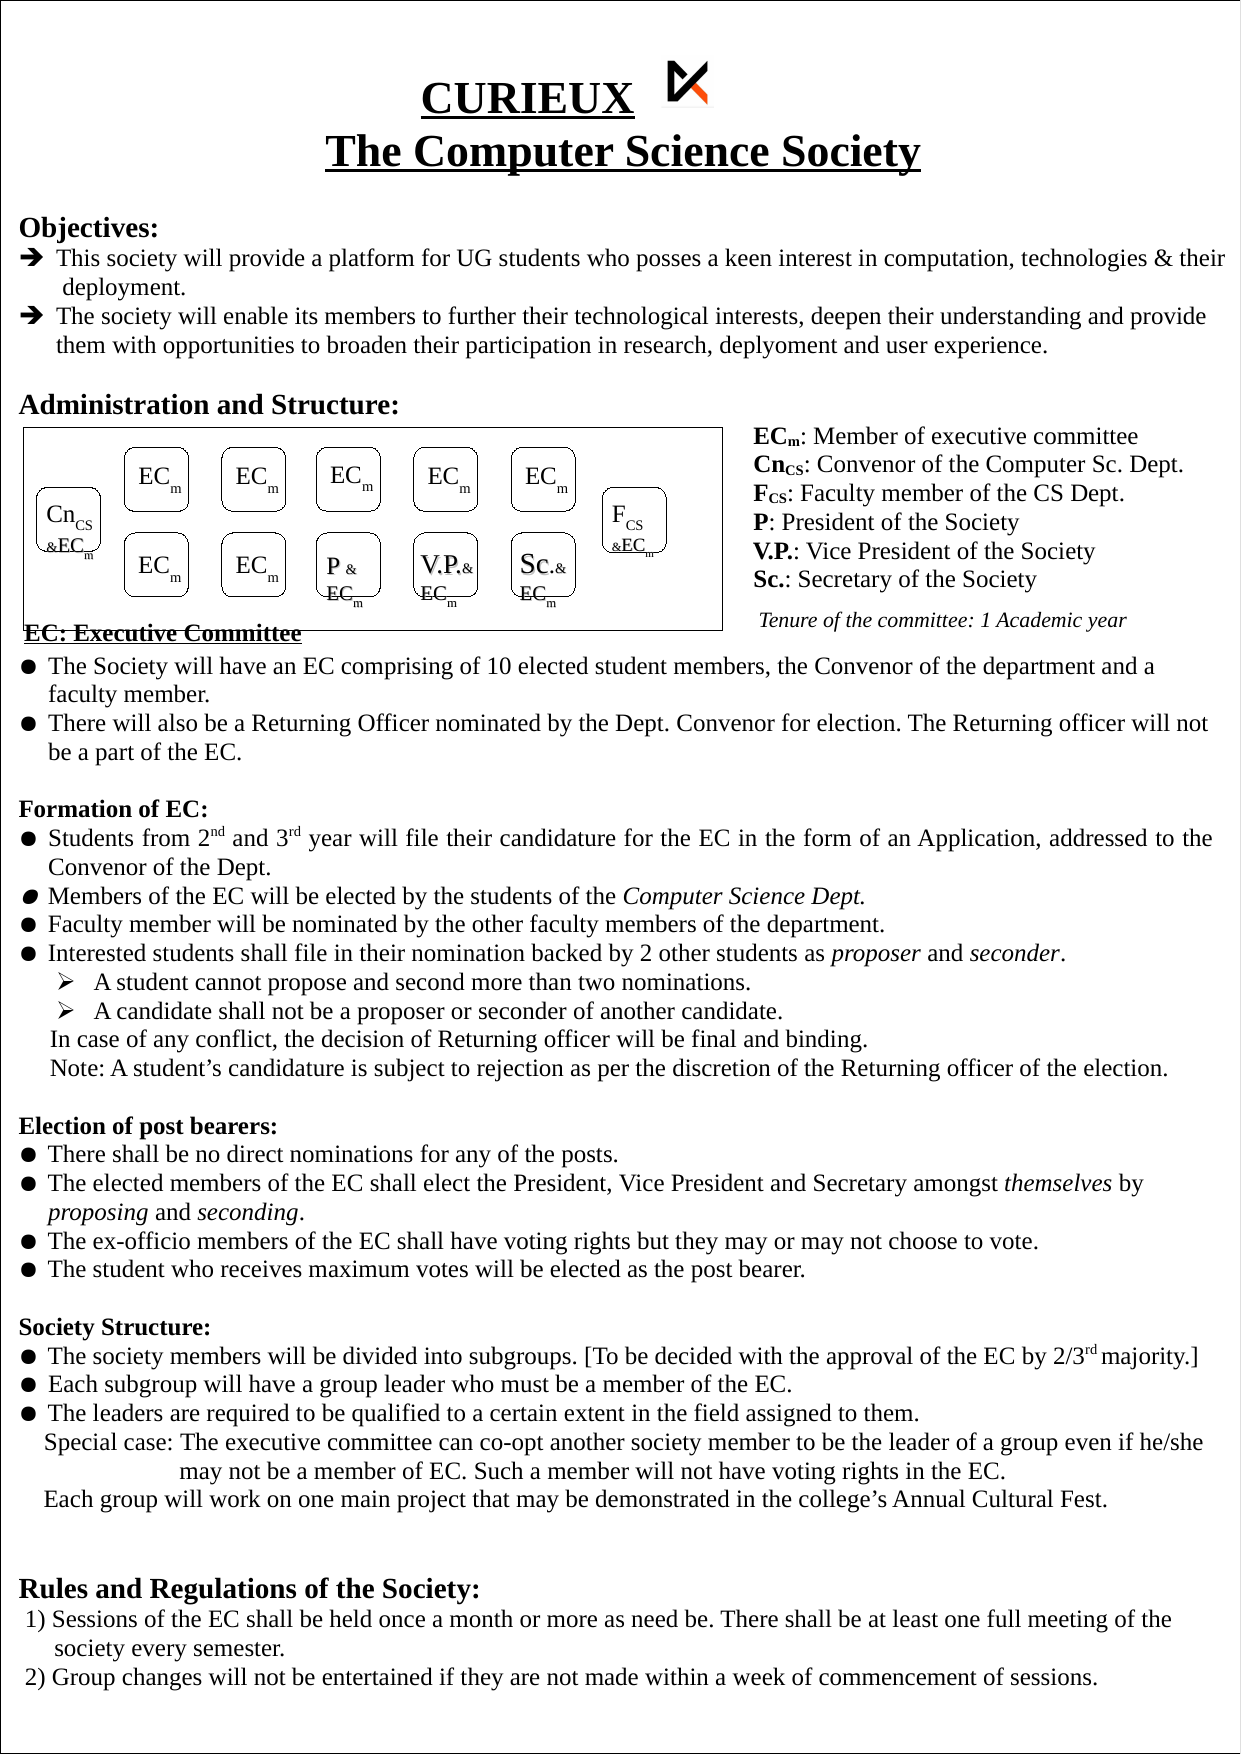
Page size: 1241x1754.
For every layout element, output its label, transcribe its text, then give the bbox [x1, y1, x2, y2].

text Rules and Regulations of the Society: [18, 1571, 1222, 1604]
list The student who receives maximum votes will be elected as the post bearer. [18, 1254, 1222, 1283]
list Interested students shall file in their nomination backed by 2 other students as proposer and seconder. [18, 938, 1222, 967]
text Each group will work on one main project that may be demonstrated in the college’s Annual Cultural Fest. [18, 1484, 1222, 1513]
list The Society will have an EC comprising of 10 elected student members, the Convenor of the department and a faculty member. [18, 651, 1222, 708]
text V.P.: Vice President of the Society [172, 536, 722, 564]
text CnCS: Convenor of the Computer Sc. Dept. [172, 449, 722, 478]
text Society Structure: [18, 1312, 1222, 1341]
text In case of any conflict, the decision of Returning officer will be final and binding. [18, 1024, 1222, 1053]
text Sc.: Secretary of the Society [723, 564, 1222, 593]
text Note: A student’s candidature is subject to rejection as per the discretion of the Returning officer of the election. [18, 1053, 1222, 1082]
list 1) Sessions of the EC shall be held once a month or more as need be. There shall be at least one full meeting of the society every semester. [18, 1604, 1222, 1662]
text ECm: Member of executive committee [172, 421, 1222, 449]
list Students from 2nd and 3rd year will file their candidature for the EC in the form of an Application, addressed to the Convenor of the Dept. [18, 823, 1222, 881]
text FCS: Faculty member of the CS Dept. [723, 478, 1222, 507]
list The society members will be divided into subgroups. [To be decided with the approval of the EC by 2/3rd majority.] [18, 1341, 1222, 1369]
list Faculty member will be nominated by the other faculty members of the department. [18, 909, 1222, 938]
list Formation of EC: [18, 794, 1222, 823]
text P: President of the Society [667, 507, 722, 536]
list There shall be no direct nominations for any of the posts. [18, 1139, 1222, 1168]
picture [661, 55, 714, 108]
list 2) Group changes will not be entertained if they are not made within a week of commencement of sessions. [18, 1662, 1222, 1691]
text FCS: Faculty member of the CS Dept. [172, 478, 722, 507]
text Election of post bearers: [18, 1111, 1222, 1139]
list This society will provide a platform for UG students who posses a keen interest in computation, technologies & their [18, 243, 1240, 272]
list The ex-officio members of the EC shall have voting rights but they may or may not choose to vote. [18, 1226, 1222, 1254]
text The Computer Science Society [18, 124, 1222, 176]
list Each subgroup will have a group leader who must be a member of the EC. [18, 1369, 1222, 1398]
text P: President of the Society [723, 507, 1222, 536]
text Sc.: Secretary of the Society [379, 564, 722, 593]
text P: President of the Society [603, 507, 666, 536]
list The elected members of the EC shall elect the President, Vice President and Secretary amongst themselves by proposing and seconding. [18, 1168, 1222, 1226]
text CURIEUX [18, 71, 1222, 124]
list A candidate shall not be a proposer or seconder of another candidate. [56, 996, 1222, 1024]
text CnCS: Convenor of the Computer Sc. Dept. [723, 449, 1222, 478]
text deployment. [18, 272, 1222, 301]
list The society will enable its members to further their technological interests, deepen their understanding and provide them with opportunities to broaden their participation in research, deplyoment and user experience. [18, 301, 1222, 358]
text P: President of the Society [172, 507, 602, 536]
list Members of the EC will be elected by the students of the Computer Science Dept. [18, 881, 1222, 909]
list A student cannot propose and second more than two nominations. [56, 967, 1222, 996]
text Sc.: Secretary of the Society [187, 564, 380, 593]
list There will also be a Returning Officer nominated by the Dept. Convenor for election. The Returning officer will not be a part of the EC. [18, 708, 1222, 766]
list Administration and Structure: [18, 387, 1222, 421]
text Special case: The executive committee can co-opt another society member to be the leader of a group even if he/she may not be a member of EC. Such a member will not have voting rights in the EC. [18, 1427, 1222, 1484]
text V.P.: Vice President of the Society [723, 536, 1222, 564]
list The leaders are required to be qualified to a certain extent in the field assigned to them. [18, 1398, 1222, 1427]
text Objectives: [18, 210, 1222, 243]
